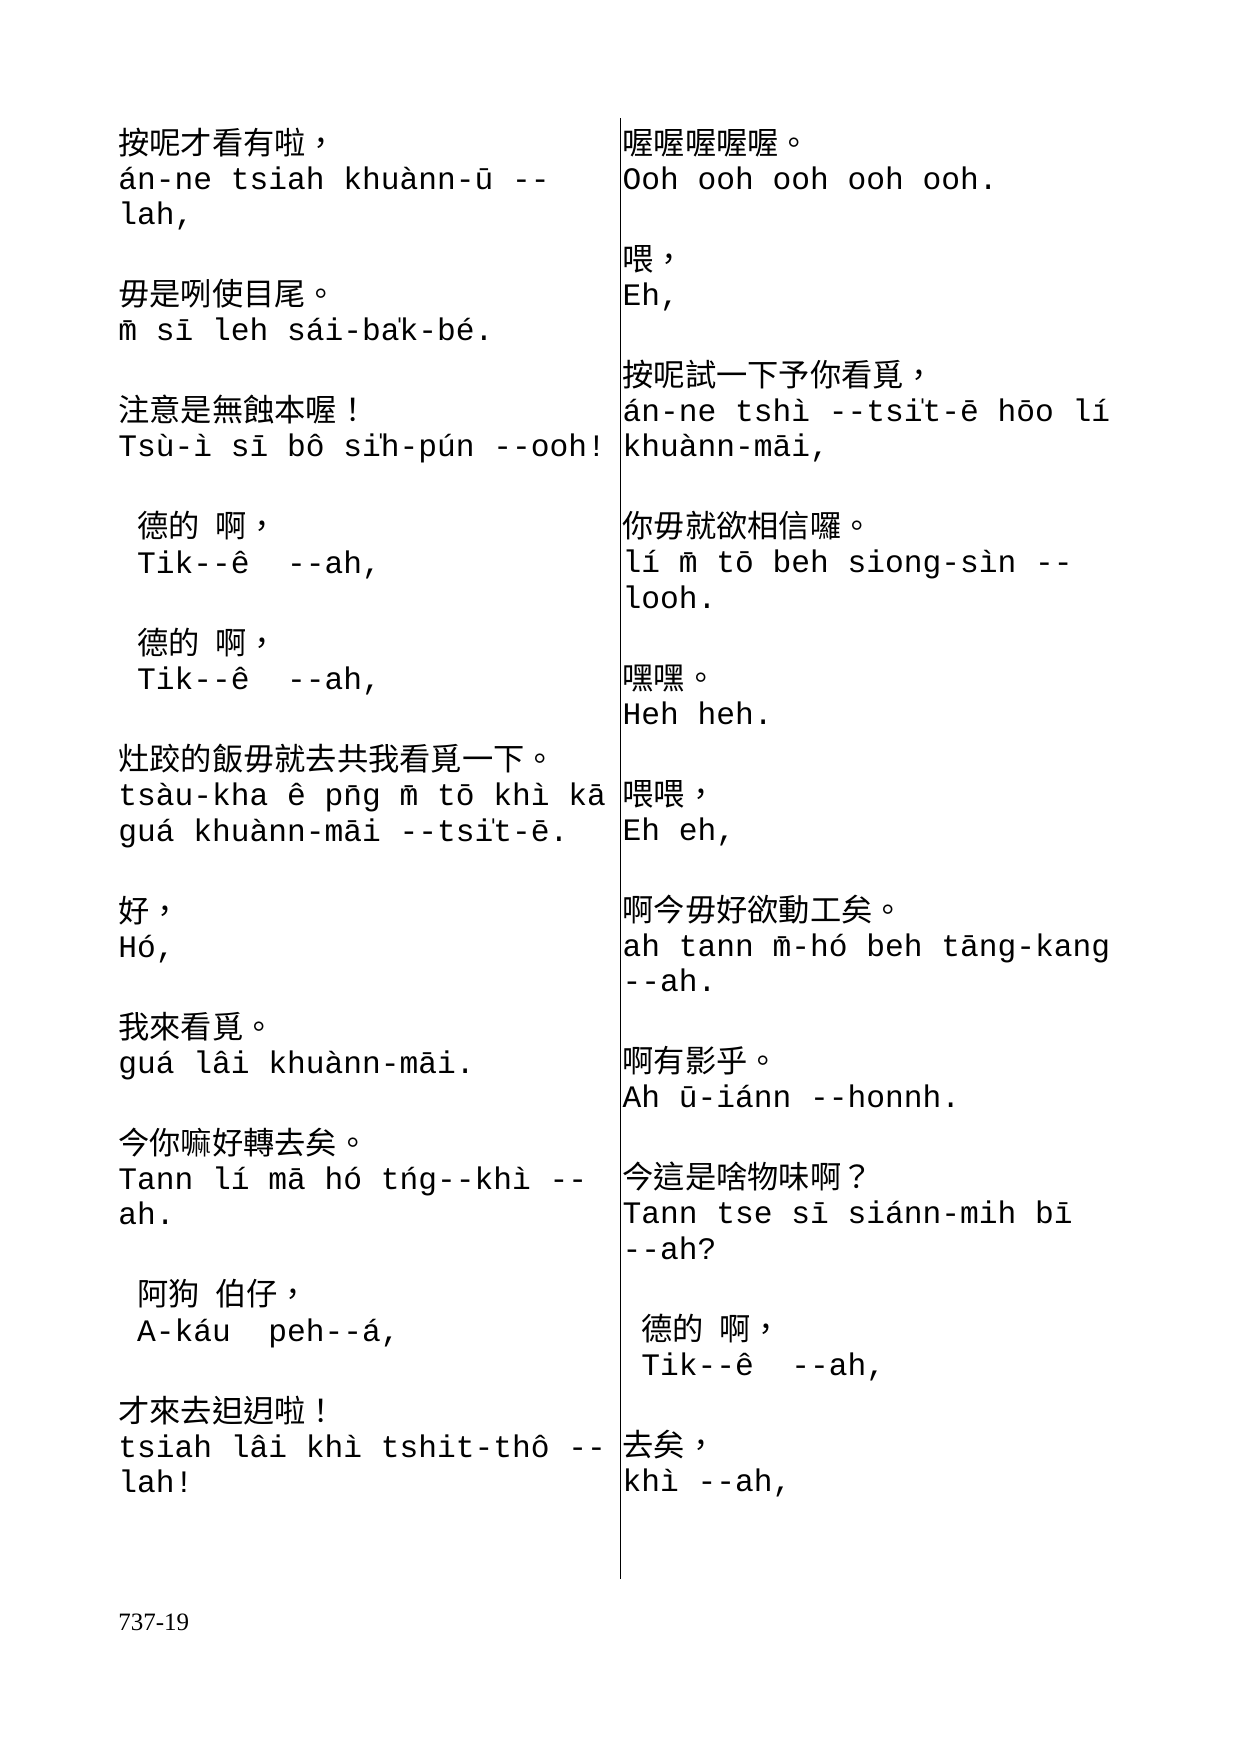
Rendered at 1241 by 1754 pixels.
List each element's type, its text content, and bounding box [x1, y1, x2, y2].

text 喂， [622, 234, 1122, 279]
text 注意是無蝕本喔！ [118, 386, 618, 431]
text m̄ sī leh sái-ba̍k-bé. [118, 315, 618, 350]
text guá lâi khuànn-māi. [118, 1047, 618, 1083]
text 啊有影乎。 [622, 1037, 1122, 1082]
text Tik--ê --ah, [118, 547, 618, 583]
text Eh, [622, 279, 1122, 315]
text 按呢試一下予你看覓， [622, 350, 1122, 395]
text 喂喂， [622, 769, 1122, 814]
text Hó, [118, 931, 618, 967]
text 灶跤的飯毋就去共我看覓一下。 [118, 734, 618, 780]
text Tik--ê --ah, [622, 1350, 1122, 1385]
text Tik--ê --ah, [118, 664, 618, 699]
text tsàu-kha ê pn̄g m̄ tō khì kā guá khuànn-māi --tsi̍t-ē. [118, 780, 618, 851]
text khì --ah, [622, 1466, 1122, 1501]
text ah tann m̄-hó beh tāng-kang --ah. [622, 930, 1122, 1001]
text 去矣， [622, 1421, 1122, 1466]
text 啊今毋好欲動工矣。 [622, 885, 1122, 930]
text 今你嘛好轉去矣。 [118, 1118, 618, 1163]
text Tann tse sī siánn-mih bī --ah? [622, 1198, 1122, 1269]
text 嘿嘿。 [622, 653, 1122, 698]
text Ooh ooh ooh ooh ooh. [622, 163, 1122, 199]
text Tann lí mā hó tńg--khì --ah. [118, 1163, 618, 1234]
text 德的 啊， [118, 618, 618, 664]
text án-ne tsiah khuànn-ū --lah, [118, 163, 618, 234]
text tsiah lâi khì tshit-thô --lah! [118, 1431, 618, 1502]
text 才來去𨑨迌啦！ [118, 1386, 618, 1431]
text 德的 啊， [118, 502, 618, 547]
text 按呢才看有啦， [118, 118, 618, 163]
text lí m̄ tō beh siong-sìn --looh. [622, 547, 1122, 618]
text Heh heh. [622, 698, 1122, 734]
text 毋是咧使目尾。 [118, 269, 618, 315]
text án-ne tshì --tsi̍t-ē hōo lí khuànn-māi, [622, 395, 1122, 466]
text 喔喔喔喔喔。 [622, 118, 1122, 163]
text Eh eh, [622, 814, 1122, 850]
text 你毋就欲相信囉。 [622, 502, 1122, 547]
text Ah ū-iánn --honnh. [622, 1082, 1122, 1117]
text 德的 啊， [622, 1304, 1122, 1350]
text 今這是啥物味啊？ [622, 1153, 1122, 1198]
text Tsù-ì sī bô si̍h-pún --ooh! [118, 431, 618, 466]
text 好， [118, 886, 618, 931]
text 阿狗 伯仔， [118, 1269, 618, 1315]
text A-káu peh--á, [118, 1315, 618, 1351]
text 我來看覓。 [118, 1002, 618, 1047]
